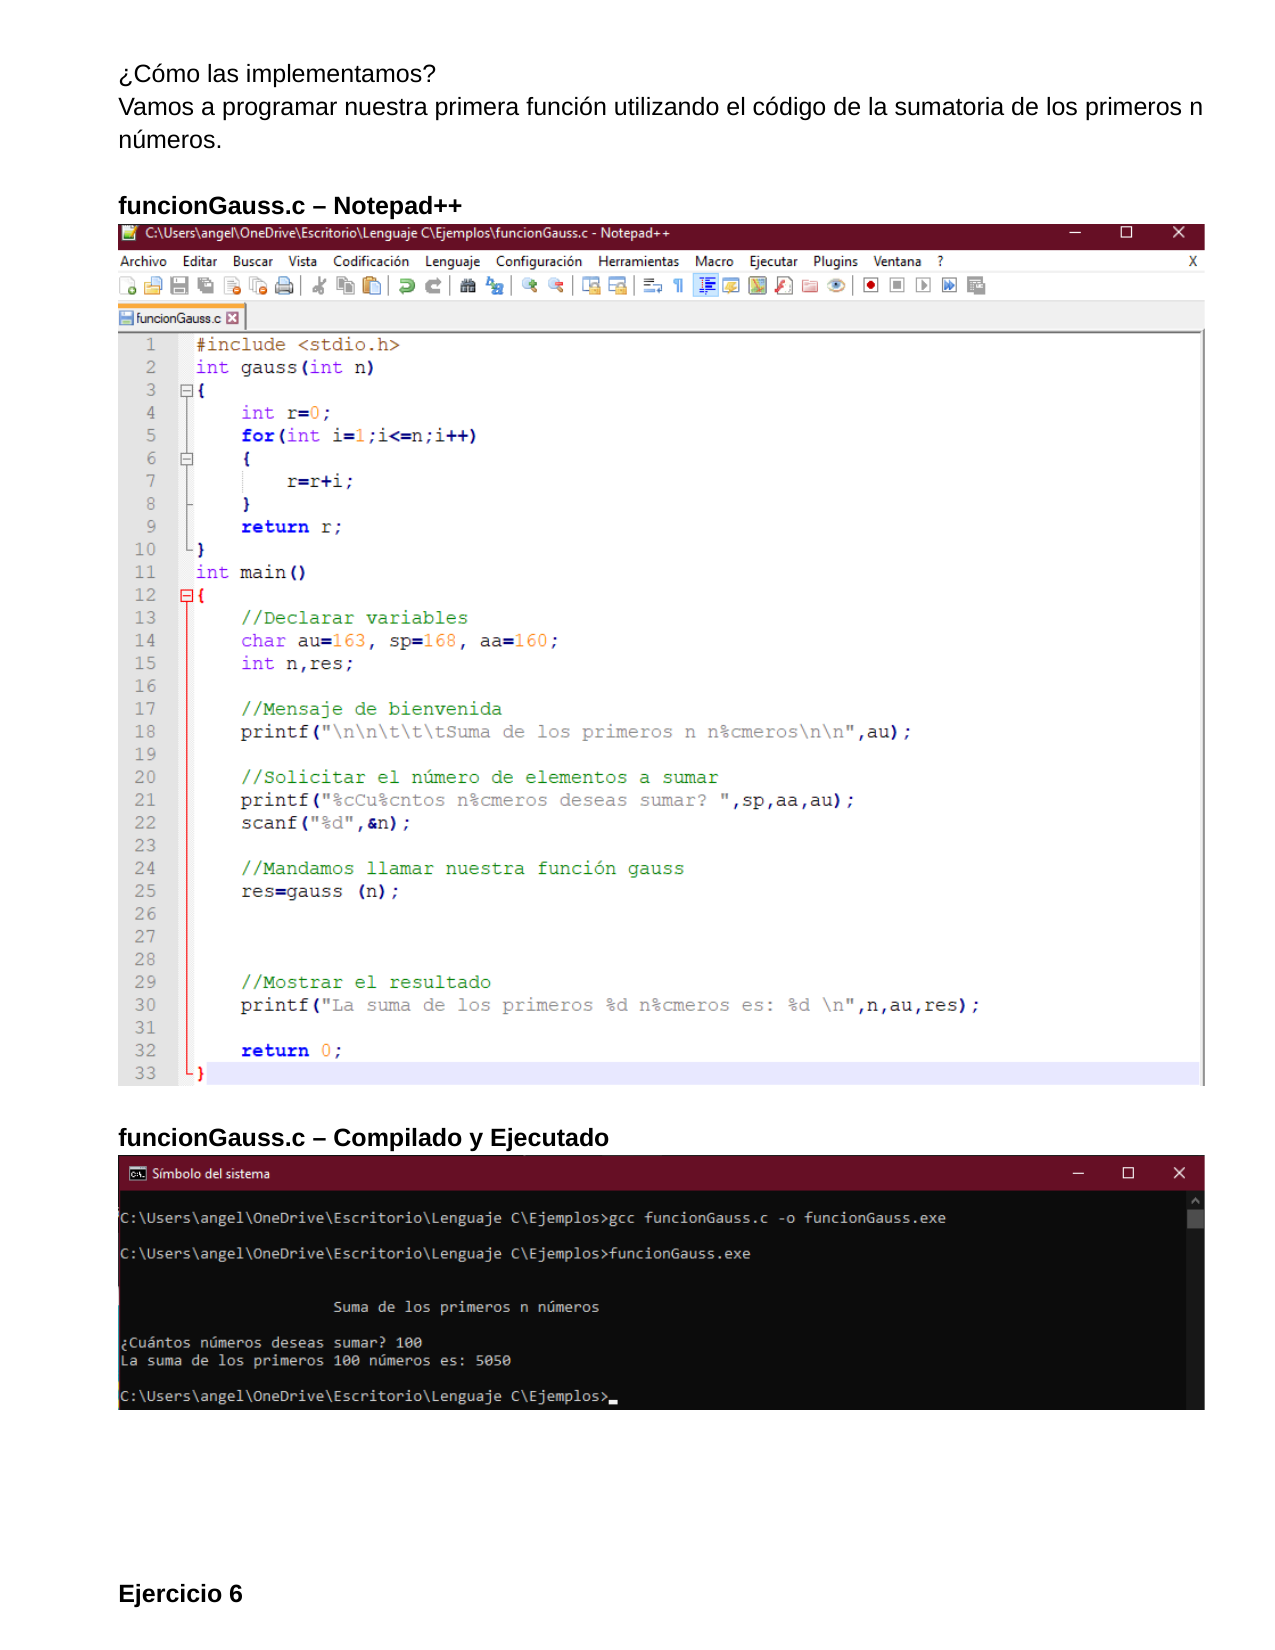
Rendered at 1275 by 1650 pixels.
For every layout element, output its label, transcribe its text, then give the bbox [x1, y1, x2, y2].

text Ejercicio 6 [118, 1579, 1205, 1608]
text ¿Cómo las implementamos? [118, 59, 1205, 88]
text funcionGauss.c – Compilado y Ejecutado [118, 1123, 1205, 1152]
text Vamos a programar nuestra primera función utilizando el código de la sumatoria de los primeros n números. [118, 92, 1205, 154]
text funcionGauss.c – Notepad++ [118, 191, 1205, 220]
